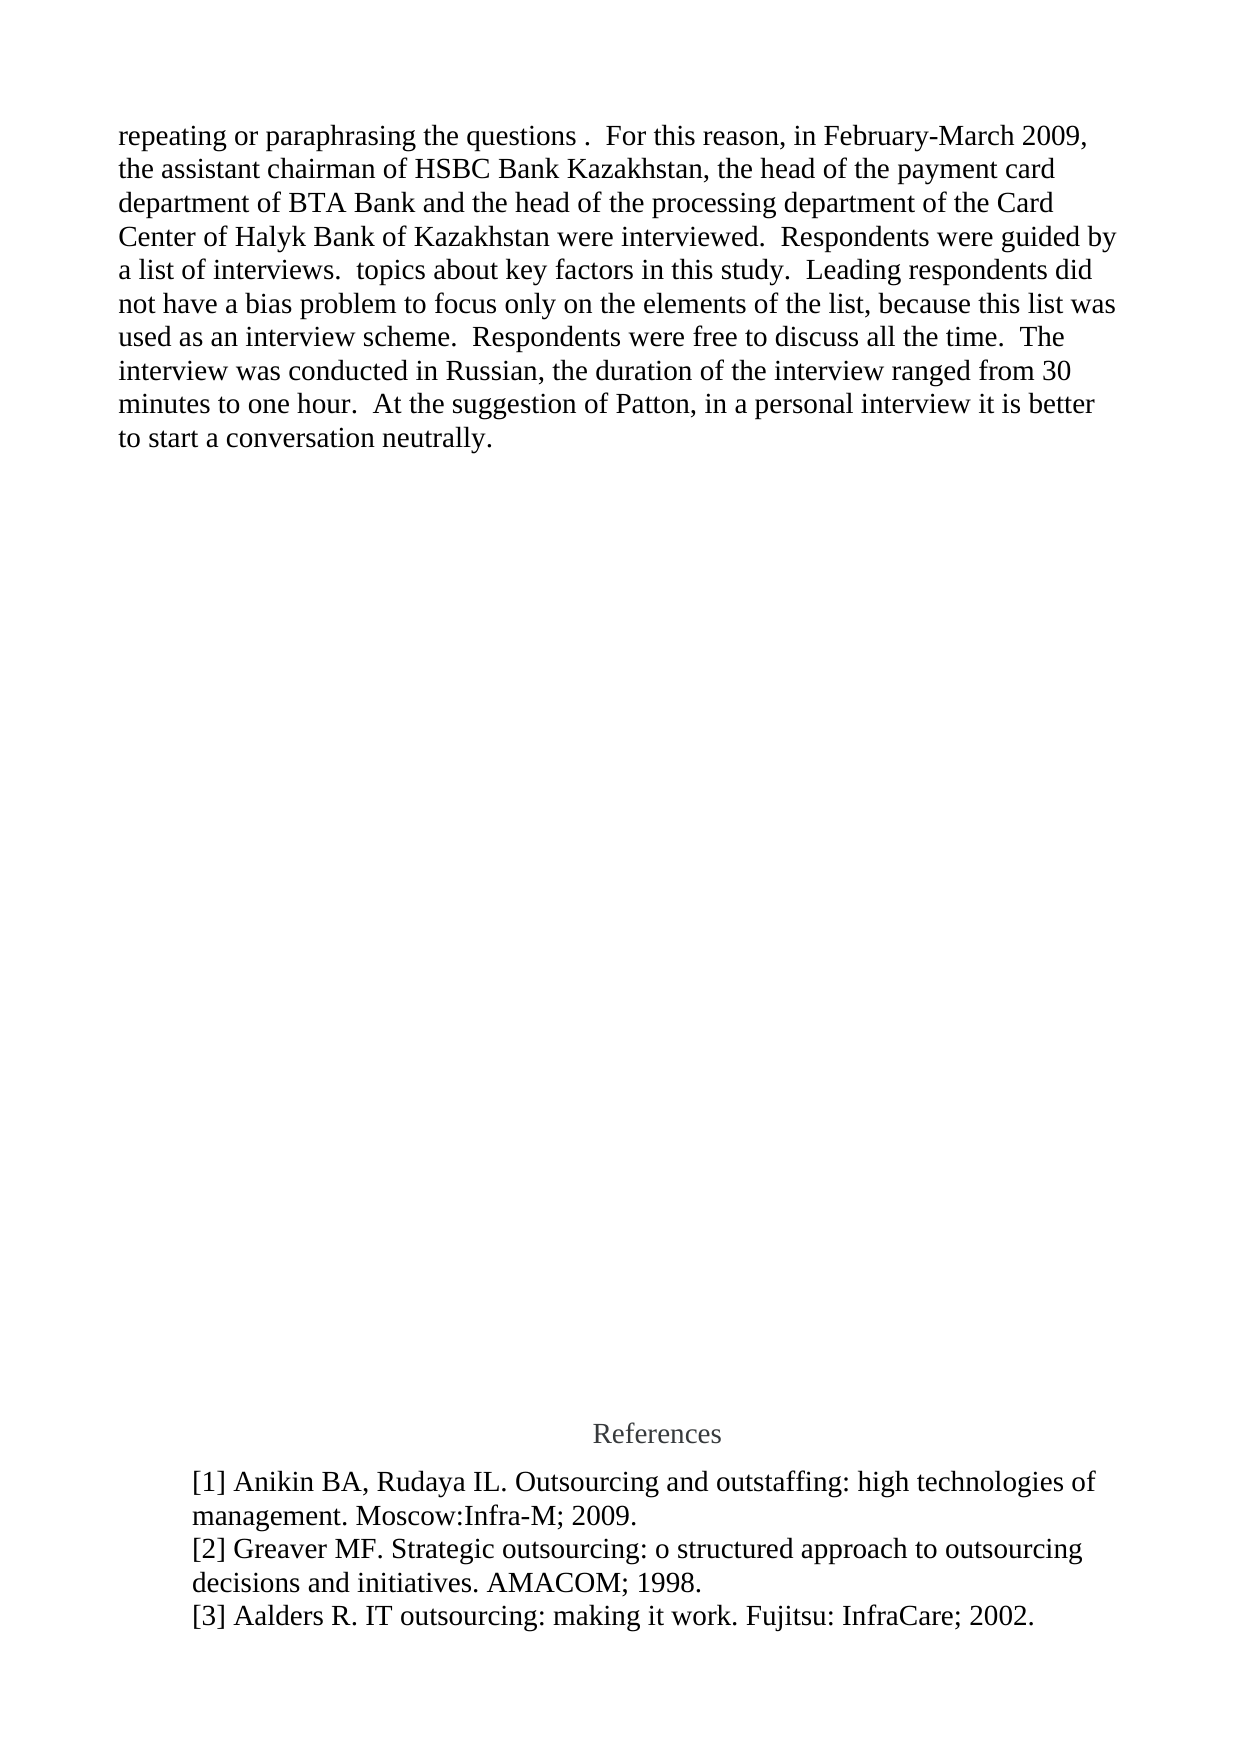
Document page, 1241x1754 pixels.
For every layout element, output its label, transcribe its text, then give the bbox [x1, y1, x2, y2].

list [2] Greaver MF. Strategic outsourcing: o structured approach to outsourcing decisions and initiatives. AMACOM; 1998. [118, 1531, 1122, 1598]
text repeating or paraphrasing the questions . For this reason, in February-March 2009, the assistant chairman of HSBC Bank Kazakhstan, the head of the payment card department of BTA Bank and the head of the processing department of the Card Center of Halyk Bank of Kazakhstan were interviewed. Respondents were guided by a list of interviews. topics about key factors in this study. Leading respondents did not have a bias problem to focus only on the elements of the list, because this list was used as an interview scheme. Respondents were free to discuss all the time. The interview was conducted in Russian, the duration of the interview ranged from 30 minutes to one hour. At the suggestion of Patton, in a personal interview it is better to start a conversation neutrally. [118, 118, 1122, 453]
list [1] Anikin BA, Rudaya IL. Outsourcing and outstaffing: high technologies of management. Moscow:Infra-M; 2009. [118, 1464, 1122, 1531]
list [3] Aalders R. IT outsourcing: making it work. Fujitsu: InfraCare; 2002. [118, 1598, 1122, 1632]
list References [118, 1416, 1122, 1449]
